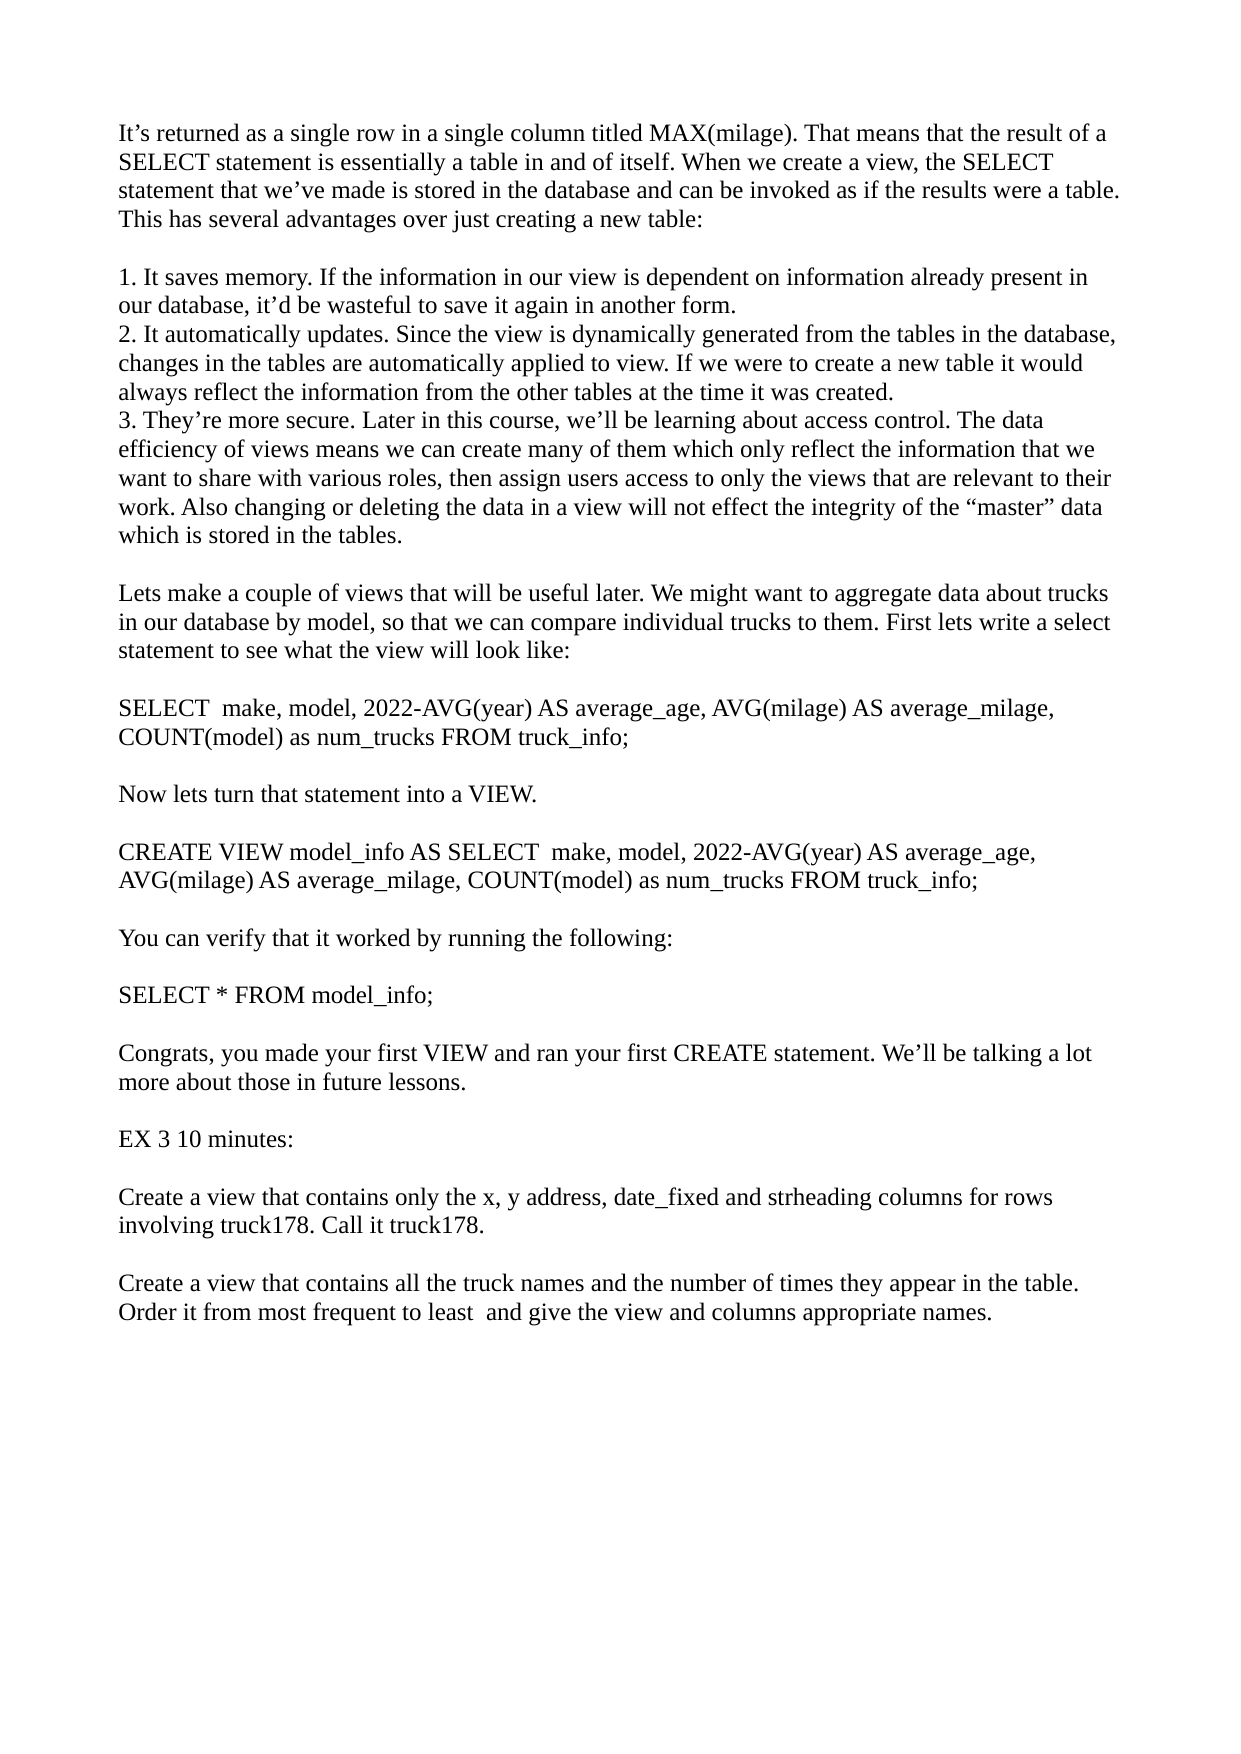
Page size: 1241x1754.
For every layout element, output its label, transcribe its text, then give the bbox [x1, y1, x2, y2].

text 2. It automatically updates. Since the view is dynamically generated from the tables in the database, changes in the tables are automatically applied to view. If we were to create a new table it would always reflect the information from the other tables at the time it was created. [118, 319, 1122, 406]
text Create a view that contains all the truck names and the number of times they appear in the table. Order it from most frequent to least and give the view and columns appropriate names. [118, 1268, 1122, 1326]
text It’s returned as a single row in a single column titled MAX(milage). That means that the result of a SELECT statement is essentially a table in and of itself. When we create a view, the SELECT statement that we’ve made is stored in the database and can be invoked as if the results were a table. This has several advantages over just creating a new table: [118, 118, 1122, 233]
text Congrats, you made your first VIEW and ran your first CREATE statement. We’ll be talking a lot more about those in future lessons. [118, 1038, 1122, 1096]
text Now lets turn that statement into a VIEW. [118, 779, 1122, 808]
text SELECT * FROM model_info; [118, 981, 1122, 1009]
text Create a view that contains only the x, y address, date_fixed and strheading columns for rows involving truck178. Call it truck178. [118, 1182, 1122, 1239]
text Lets make a couple of views that will be useful later. We might want to aggregate data about trucks in our database by model, so that we can compare individual trucks to them. First lets write a select statement to see what the view will look like: [118, 578, 1122, 664]
text SELECT make, model, 2022-AVG(year) AS average_age, AVG(milage) AS average_milage, COUNT(model) as num_trucks FROM truck_info; [118, 693, 1122, 751]
text EX 3 10 minutes: [118, 1124, 1122, 1153]
text You can verify that it worked by running the following: [118, 923, 1122, 952]
text 1. It saves memory. If the information in our view is dependent on information already present in our database, it’d be wasteful to save it again in another form. [118, 262, 1122, 319]
text CREATE VIEW model_info AS SELECT make, model, 2022-AVG(year) AS average_age, AVG(milage) AS average_milage, COUNT(model) as num_trucks FROM truck_info; [118, 837, 1122, 894]
text 3. They’re more secure. Later in this course, we’ll be learning about access control. The data efficiency of views means we can create many of them which only reflect the information that we want to share with various roles, then assign users access to only the views that are relevant to their work. Also changing or deleting the data in a view will not effect the integrity of the “master” data which is stored in the tables. [118, 406, 1122, 549]
